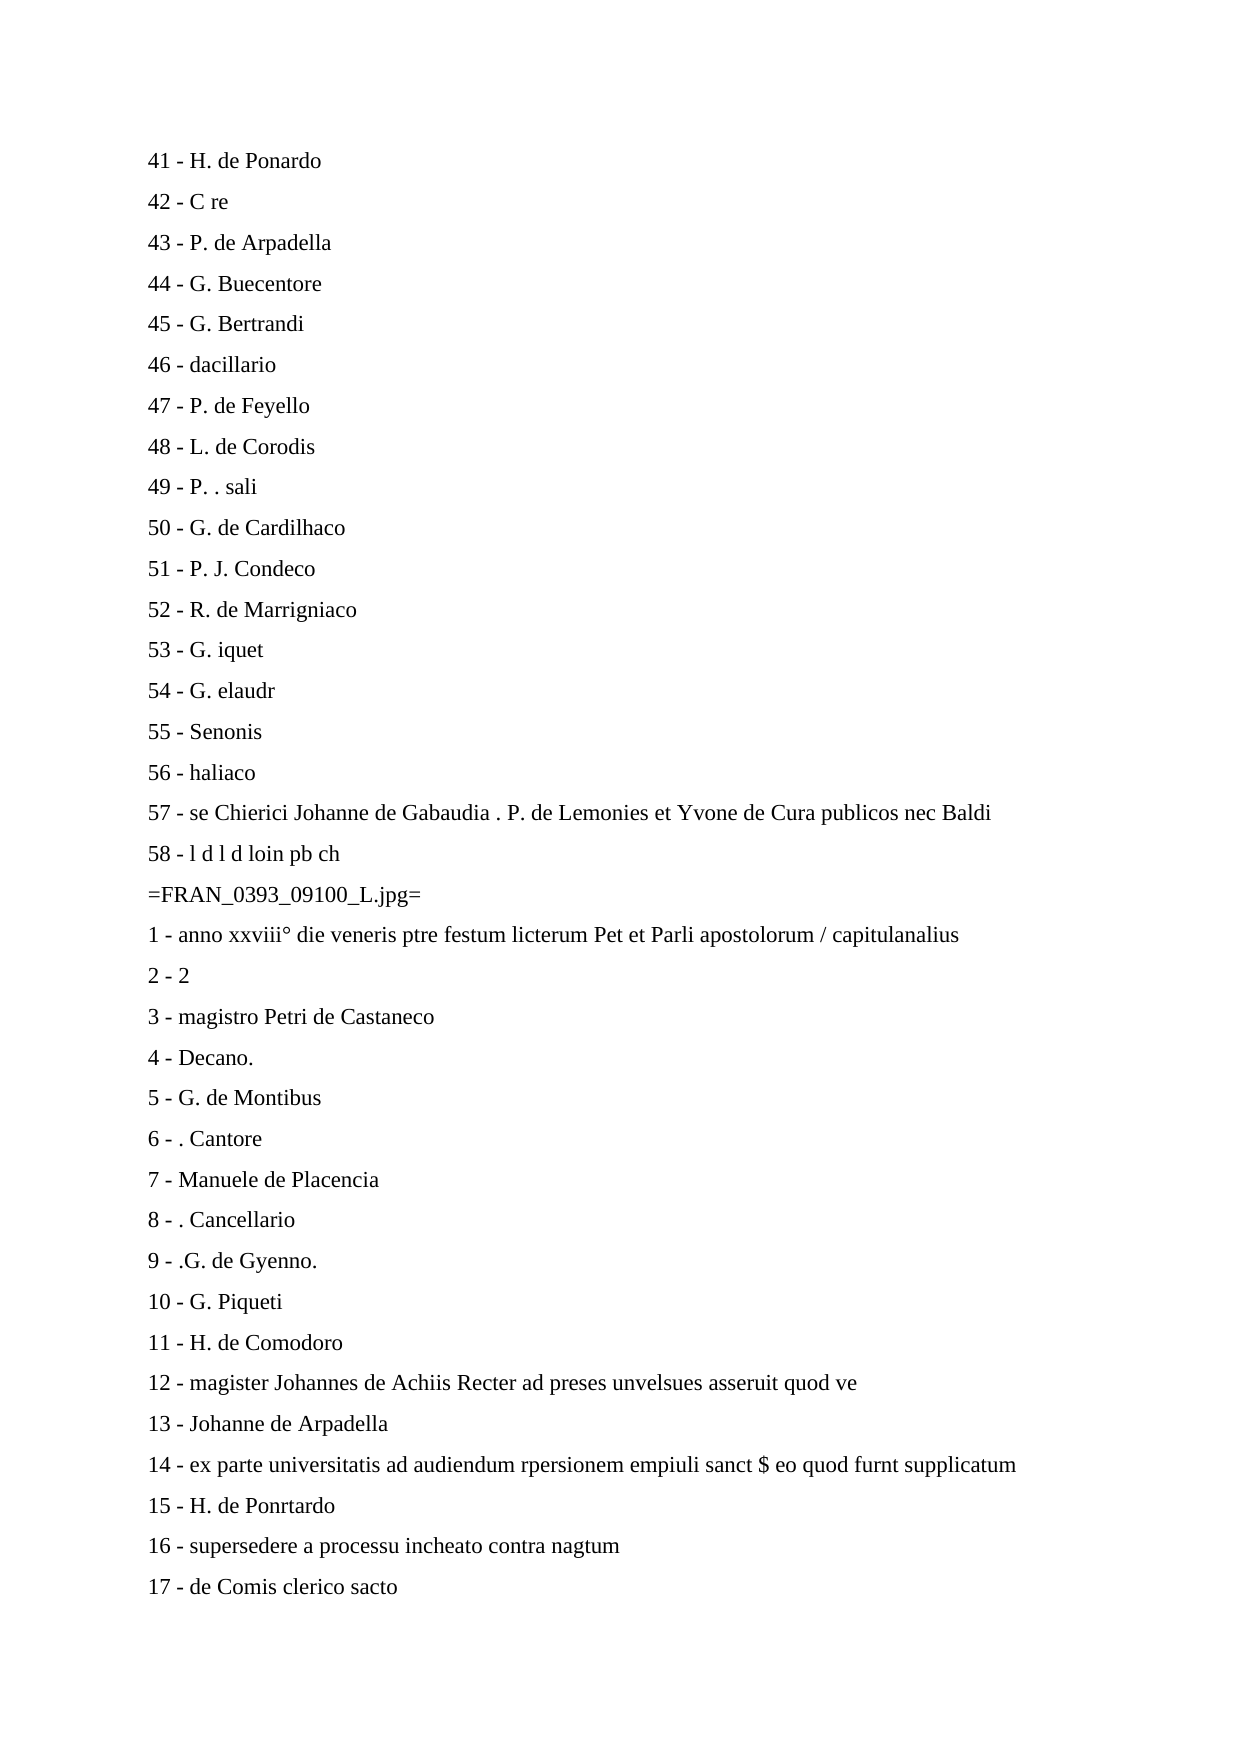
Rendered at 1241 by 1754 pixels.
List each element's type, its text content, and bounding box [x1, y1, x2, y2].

text 3 - magistro Petri de Castaneco [148, 1003, 1093, 1029]
text 45 - G. Bertrandi [148, 311, 1093, 337]
text 14 - ex parte universitatis ad audiendum rpersionem empiuli sanct $ eo quod furnt supplicatum [148, 1451, 1093, 1477]
text 17 - de Comis clerico sacto [148, 1573, 1093, 1599]
text 56 - haliaco [148, 758, 1093, 785]
text 8 - . Cancellario [148, 1207, 1093, 1233]
text 49 - P. . sali [148, 473, 1093, 500]
text 2 - 2 [148, 962, 1093, 988]
text 7 - Manuele de Placencia [148, 1166, 1093, 1192]
text 15 - H. de Ponrtardo [148, 1492, 1093, 1518]
text 1 - anno xxviii° die veneris ptre festum licterum Pet et Parli apostolorum / capitulanalius [148, 921, 1093, 948]
text 43 - P. de Arpadella [148, 229, 1093, 255]
text 6 - . Cantore [148, 1125, 1093, 1151]
text 46 - dacillario [148, 351, 1093, 378]
text 42 - C re [148, 188, 1093, 215]
text 58 - l d l d loin pb ch [148, 840, 1093, 866]
text =FRAN_0393_09100_L.jpg= [148, 881, 1093, 907]
text 52 - R. de Marrigniaco [148, 596, 1093, 622]
text 4 - Decano. [148, 1044, 1093, 1070]
text 12 - magister Johannes de Achiis Recter ad preses unvelsues asseruit quod ve [148, 1369, 1093, 1396]
text 51 - P. J. Condeco [148, 555, 1093, 581]
text 50 - G. de Cardilhaco [148, 514, 1093, 541]
text 13 - Johanne de Arpadella [148, 1410, 1093, 1437]
text 48 - L. de Corodis [148, 433, 1093, 459]
text 9 - .G. de Gyenno. [148, 1247, 1093, 1274]
text 41 - H. de Ponardo [148, 148, 1093, 174]
text 16 - supersedere a processu incheato contra nagtum [148, 1532, 1093, 1559]
text 47 - P. de Feyello [148, 392, 1093, 418]
text 55 - Senonis [148, 718, 1093, 744]
text 10 - G. Piqueti [148, 1288, 1093, 1314]
text 57 - se Chierici Johanne de Gabaudia . P. de Lemonies et Yvone de Cura publicos nec Baldi [148, 799, 1093, 826]
text 5 - G. de Montibus [148, 1084, 1093, 1111]
text 53 - G. iquet [148, 636, 1093, 663]
text 54 - G. elaudr [148, 677, 1093, 703]
text 11 - H. de Comodoro [148, 1329, 1093, 1355]
text 44 - G. Buecentore [148, 270, 1093, 296]
